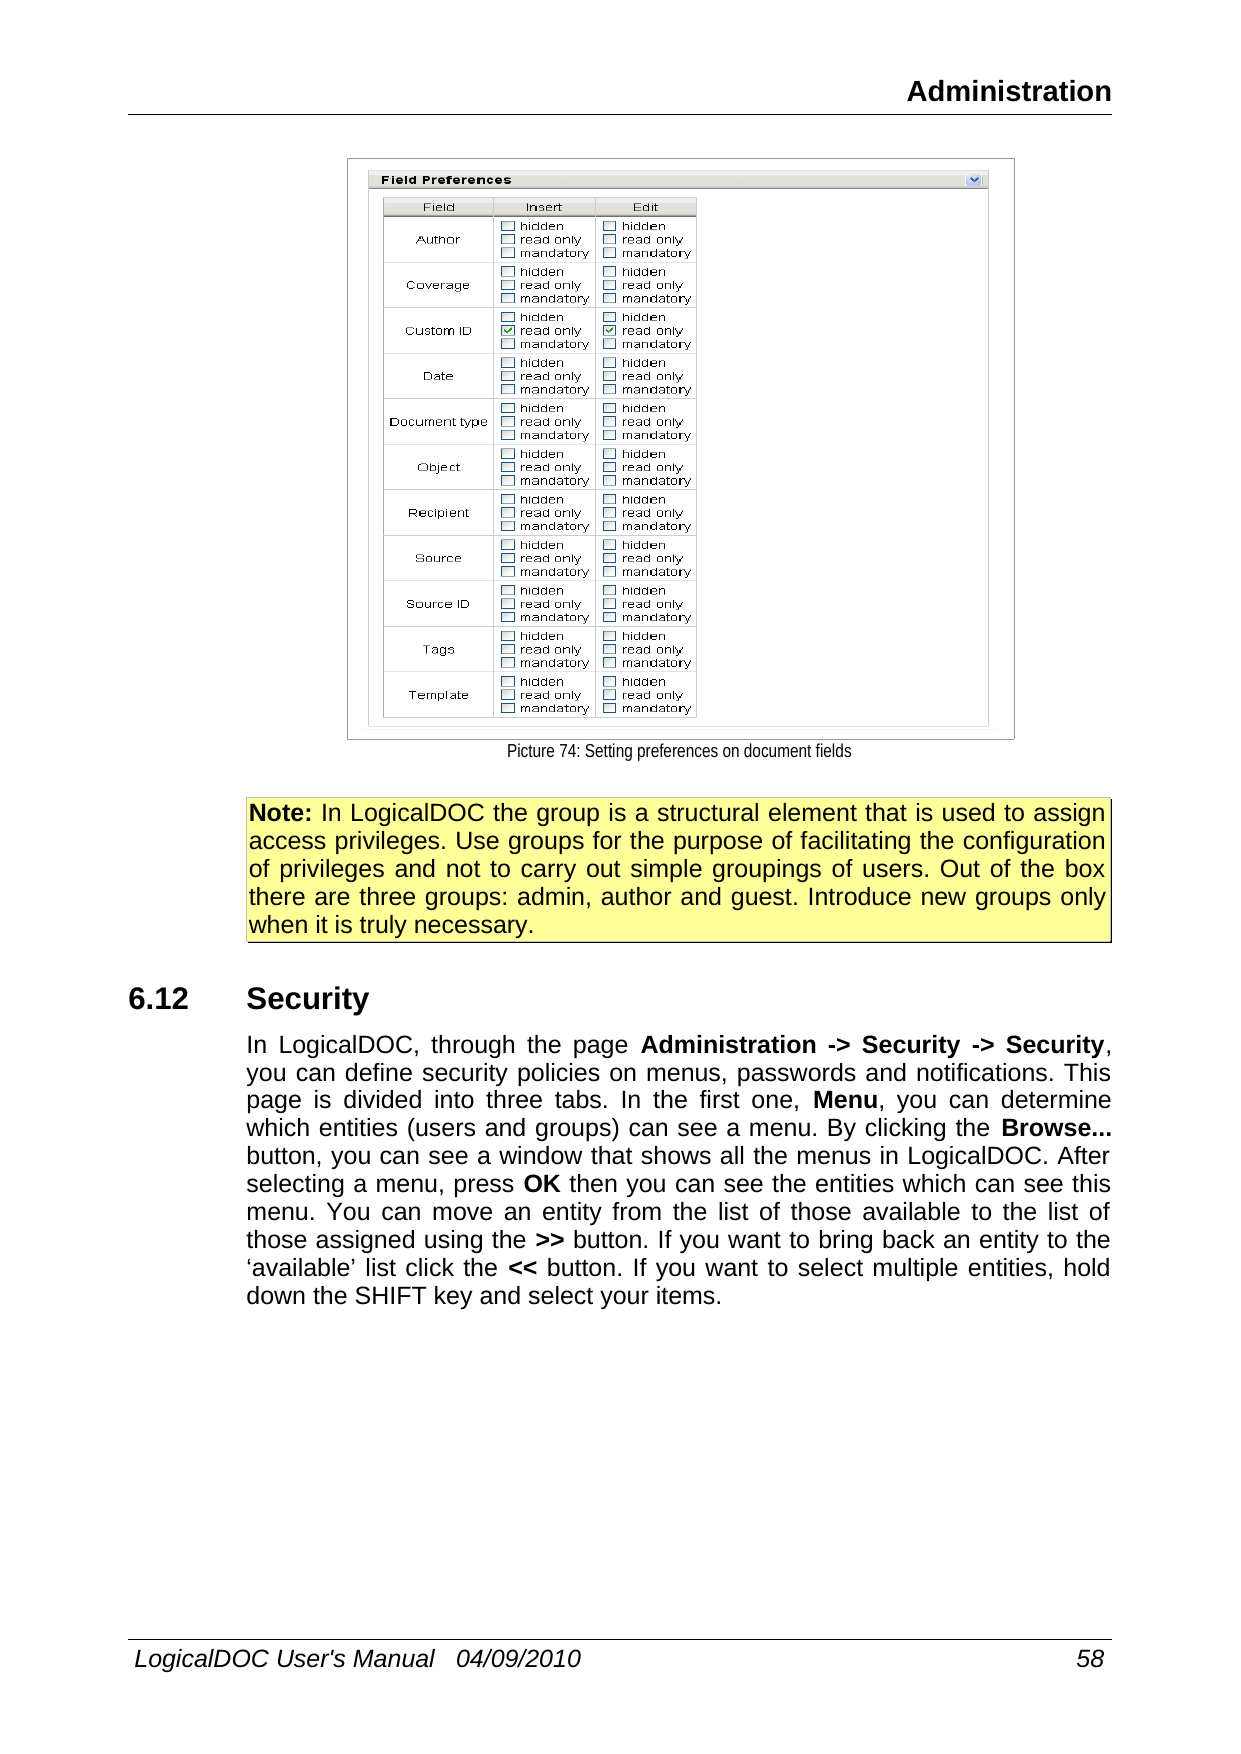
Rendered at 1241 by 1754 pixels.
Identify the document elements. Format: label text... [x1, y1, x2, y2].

subtitle Security [128, 981, 1112, 1016]
picture [363, 167, 998, 730]
text Picture 74: Setting preferences on document fields [347, 740, 1011, 761]
text In LogicalDOC, through the page Administration -> Security -> Security, you can define security policies on menus, passwords and notifications. This page is divided into three tabs. In the first one, Menu, you can determine which entities (users and groups) can see a menu. By clicking the Browse... button, you can see a window that shows all the menus in LogicalDOC. After selecting a menu, press OK then you can see the entities which can see this menu. You can move an entity from the list of those available to the list of those assigned using the >> button. If you want to bring back an entity to the ‘available’ list click the << button. If you want to select multiple entities, hold down the SHIFT key and select your items. [246, 1031, 1112, 1310]
text Note: In LogicalDOC the group is a structural element that is used to assign access privileges. Use groups for the purpose of facilitating the configuration of privileges and not to carry out simple groupings of users. Out of the box there are three groups: admin, author and guest. Introduce new groups only when it is truly necessary. [247, 798, 1110, 941]
